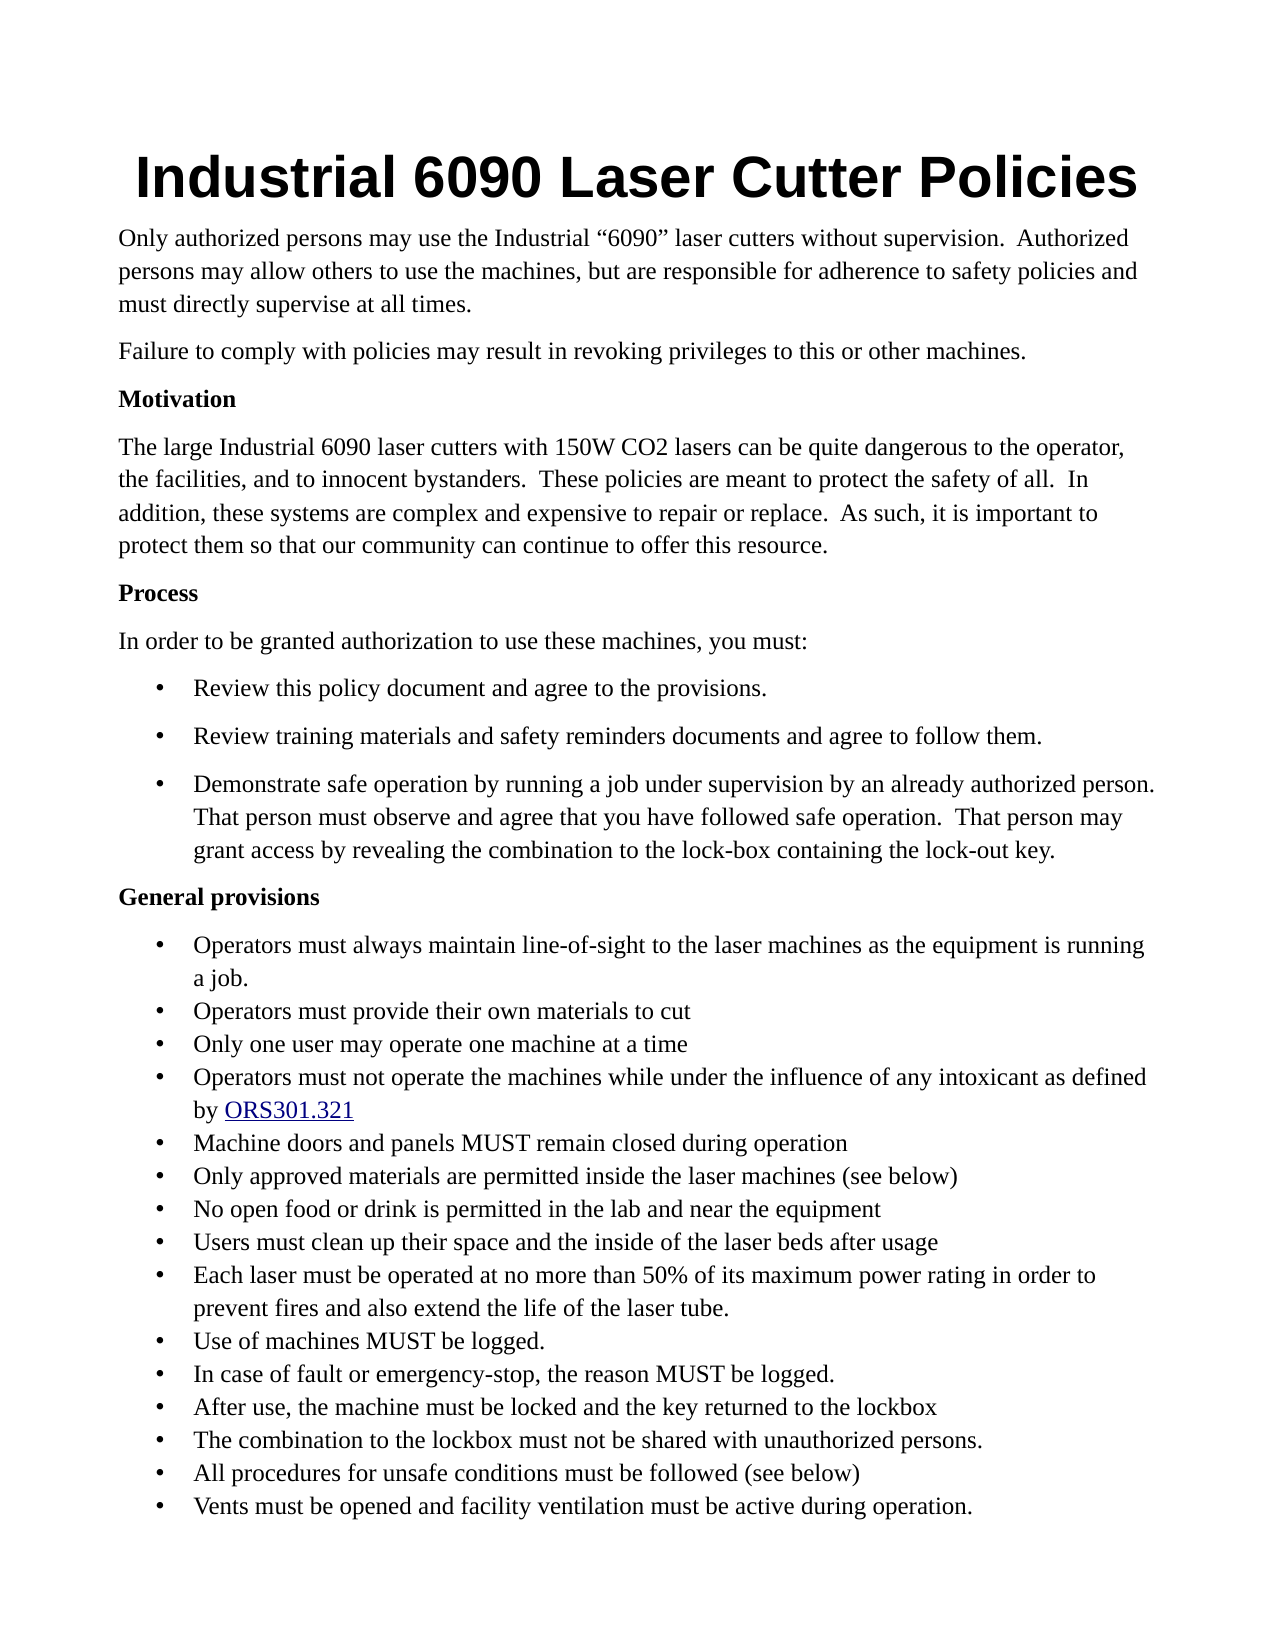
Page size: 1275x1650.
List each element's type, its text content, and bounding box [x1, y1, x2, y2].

text In order to be granted authorization to use these machines, you must: [118, 626, 1157, 654]
list No open food or drink is permitted in the lab and near the equipment [156, 1194, 1157, 1223]
list Review training materials and safety reminders documents and agree to follow them. [156, 721, 1157, 750]
list All procedures for unsafe conditions must be followed (see below) [156, 1458, 1157, 1487]
list Users must clean up their space and the inside of the laser beds after usage [156, 1227, 1157, 1256]
text General provisions [118, 882, 1157, 911]
list Operators must always maintain line-of-sight to the laser machines as the equipment is running a job. [156, 930, 1157, 992]
text The large Industrial 6090 laser cutters with 150W CO2 lasers can be quite dangerous to the operator, the facilities, and to innocent bystanders. These policies are meant to protect the safety of all. In addition, these systems are complex and expensive to repair or replace. As such, it is important to protect them so that our community can continue to offer this resource. [118, 432, 1157, 559]
text Failure to comply with policies may result in revoking privileges to this or other machines. [118, 336, 1157, 365]
title Industrial 6090 Laser Cutter Policies [118, 143, 1157, 210]
list In case of fault or emergency-stop, the reason MUST be logged. [156, 1359, 1157, 1388]
list After use, the machine must be locked and the key returned to the lockbox [156, 1392, 1157, 1421]
list Each laser must be operated at no more than 50% of its maximum power rating in order to prevent fires and also extend the life of the laser tube. [156, 1260, 1157, 1322]
list Machine doors and panels MUST remain closed during operation [156, 1128, 1157, 1157]
list Vents must be opened and facility ventilation must be active during operation. [156, 1491, 1157, 1520]
list Operators must not operate the machines while under the influence of any intoxicant as defined by ORS301.321 [156, 1062, 1157, 1124]
text Motivation [118, 384, 1157, 413]
text Only authorized persons may use the Industrial “6090” laser cutters without supervision. Authorized persons may allow others to use the machines, but are responsible for adherence to safety policies and must directly supervise at all times. [118, 223, 1157, 317]
list Only approved materials are permitted inside the laser machines (see below) [156, 1161, 1157, 1190]
list The combination to the lockbox must not be shared with unauthorized persons. [156, 1425, 1157, 1454]
list Use of machines MUST be logged. [156, 1326, 1157, 1355]
list Demonstrate safe operation by running a job under supervision by an already authorized person. That person must observe and agree that you have followed safe operation. That person may grant access by revealing the combination to the lock-box containing the lock-out key. [156, 769, 1157, 863]
text Process [118, 578, 1157, 607]
list Review this policy document and agree to the provisions. [156, 673, 1157, 702]
list Only one user may operate one machine at a time [156, 1029, 1157, 1058]
list Operators must provide their own materials to cut [156, 996, 1157, 1025]
